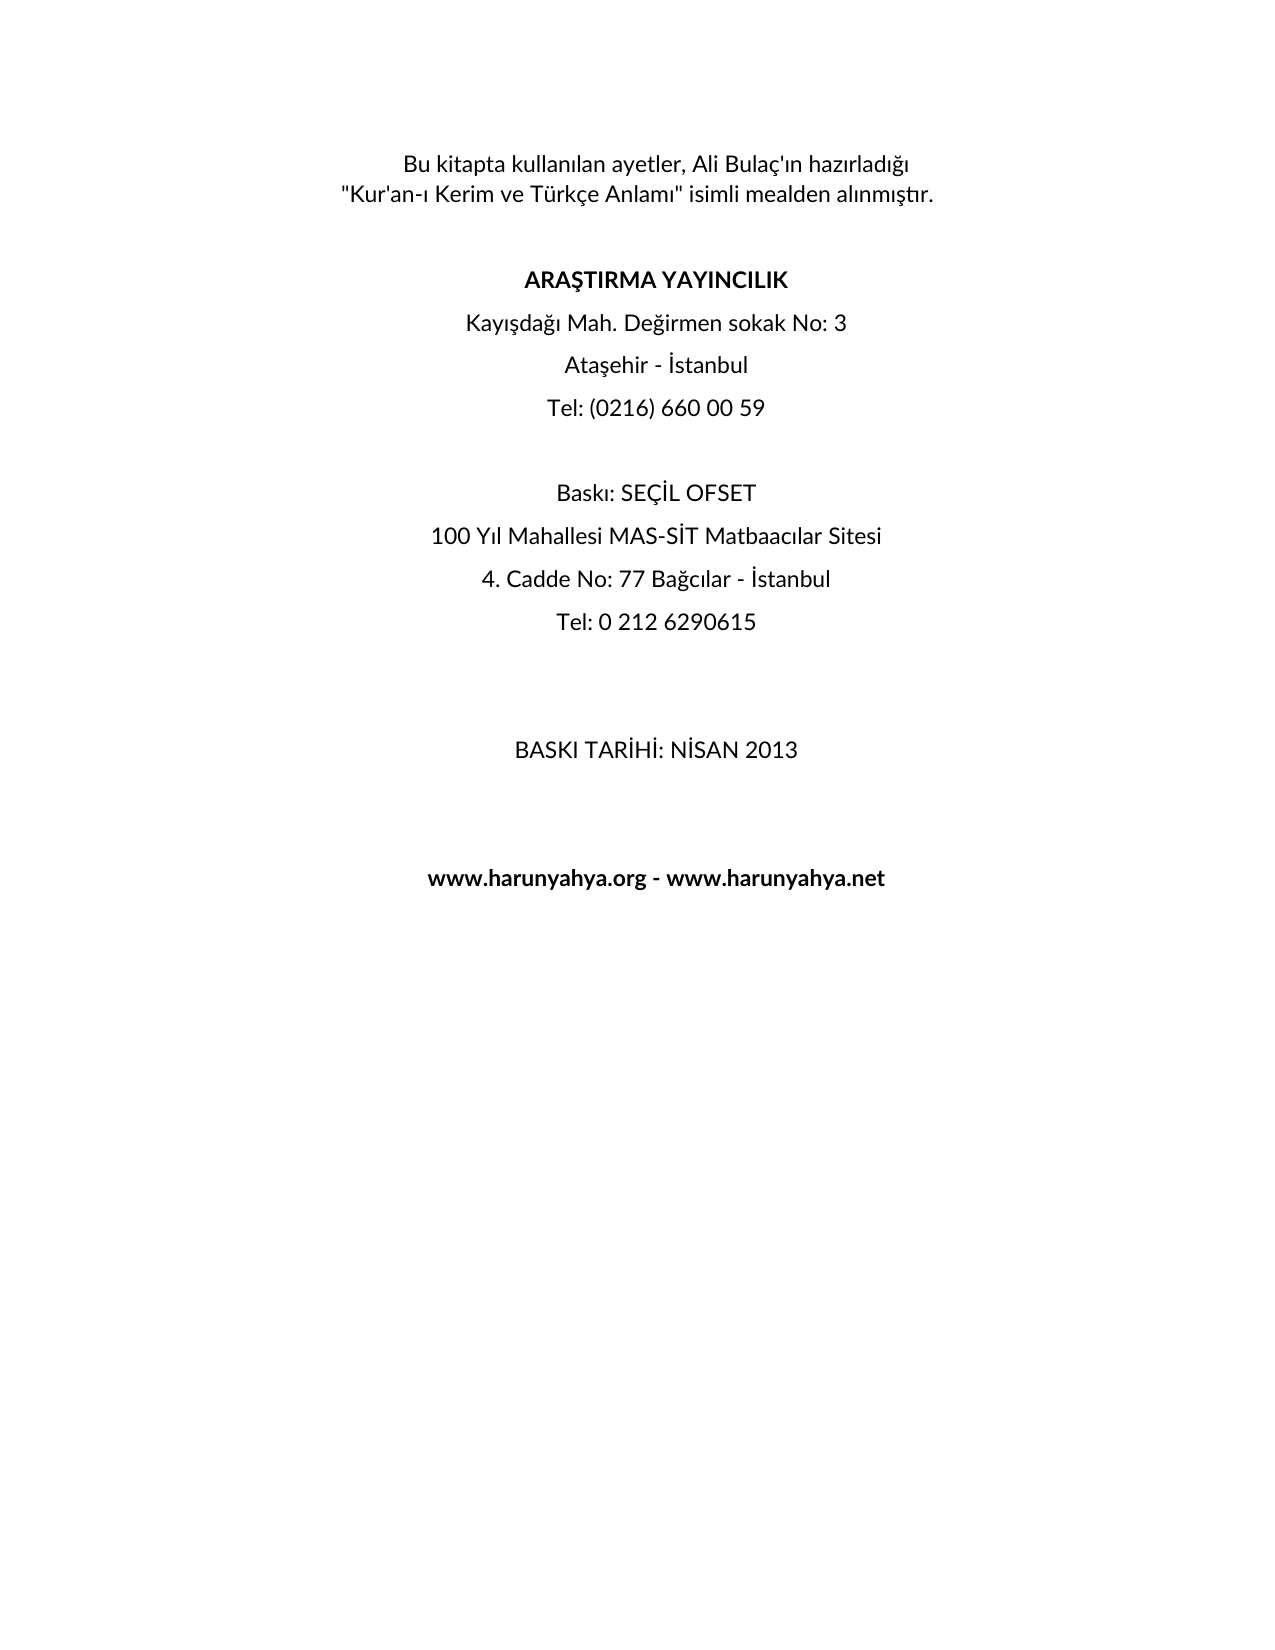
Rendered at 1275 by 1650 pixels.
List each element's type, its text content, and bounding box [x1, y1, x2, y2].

text Baskı: SEÇİL OFSET [75, 479, 1200, 507]
text 4. Cadde No: 77 Bağcılar - İstanbul [75, 564, 1200, 592]
text Ataşehir - İstanbul [75, 351, 1200, 378]
text www.harunyahya.org - www.harunyahya.net [75, 863, 1200, 891]
text Kayışdağı Mah. Değirmen sokak No: 3 [75, 308, 1200, 336]
text 100 Yıl Mahallesi MAS-SİT Matbaacılar Sitesi [75, 522, 1200, 549]
text Tel: 0 212 6290615 [75, 607, 1200, 635]
text Tel: (0216) 660 00 59 [75, 394, 1200, 421]
text Bu kitapta kullanılan ayetler, Ali Bulaç'ın hazırladığı "Kur'an-ı Kerim ve Türkçe Anlamı" isimli mealden alınmıştır. [75, 150, 1200, 208]
text ARAŞTIRMA YAYINCILIK [75, 266, 1200, 293]
text BASKI TARİHİ: NİSAN 2013 [75, 735, 1200, 763]
